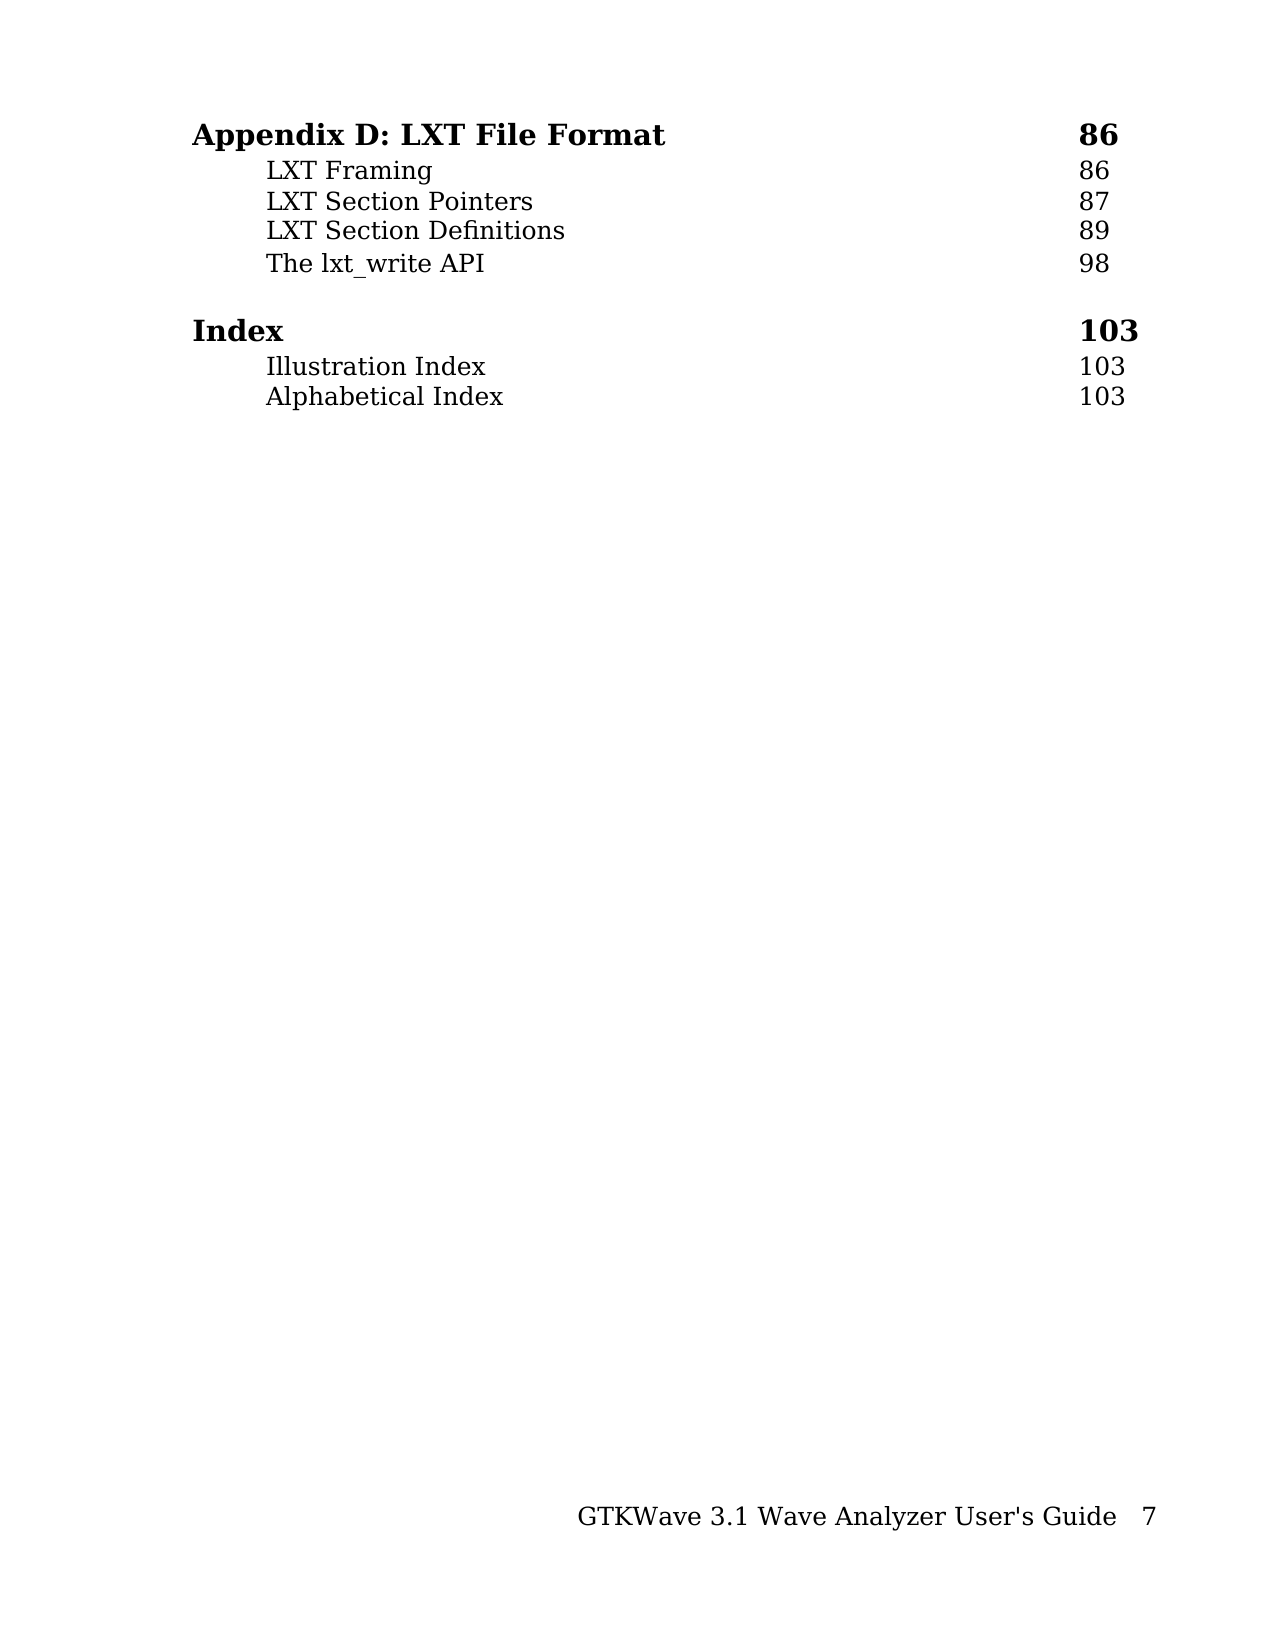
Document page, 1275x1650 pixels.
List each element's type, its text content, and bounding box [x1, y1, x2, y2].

text LXT Section Pointers 86 [118, 187, 1157, 216]
text LXT Section Definitions 88 [118, 216, 1157, 245]
text Illustration Index 101 [118, 348, 1157, 382]
text Index 101 [118, 313, 1157, 348]
text Appendix D: LXT File Format 85 [118, 118, 1157, 152]
text LXT Framing 85 [118, 152, 1157, 187]
text Alphabetical Index 101 [118, 382, 1157, 411]
text The lxt_write API 97 [118, 245, 1157, 279]
